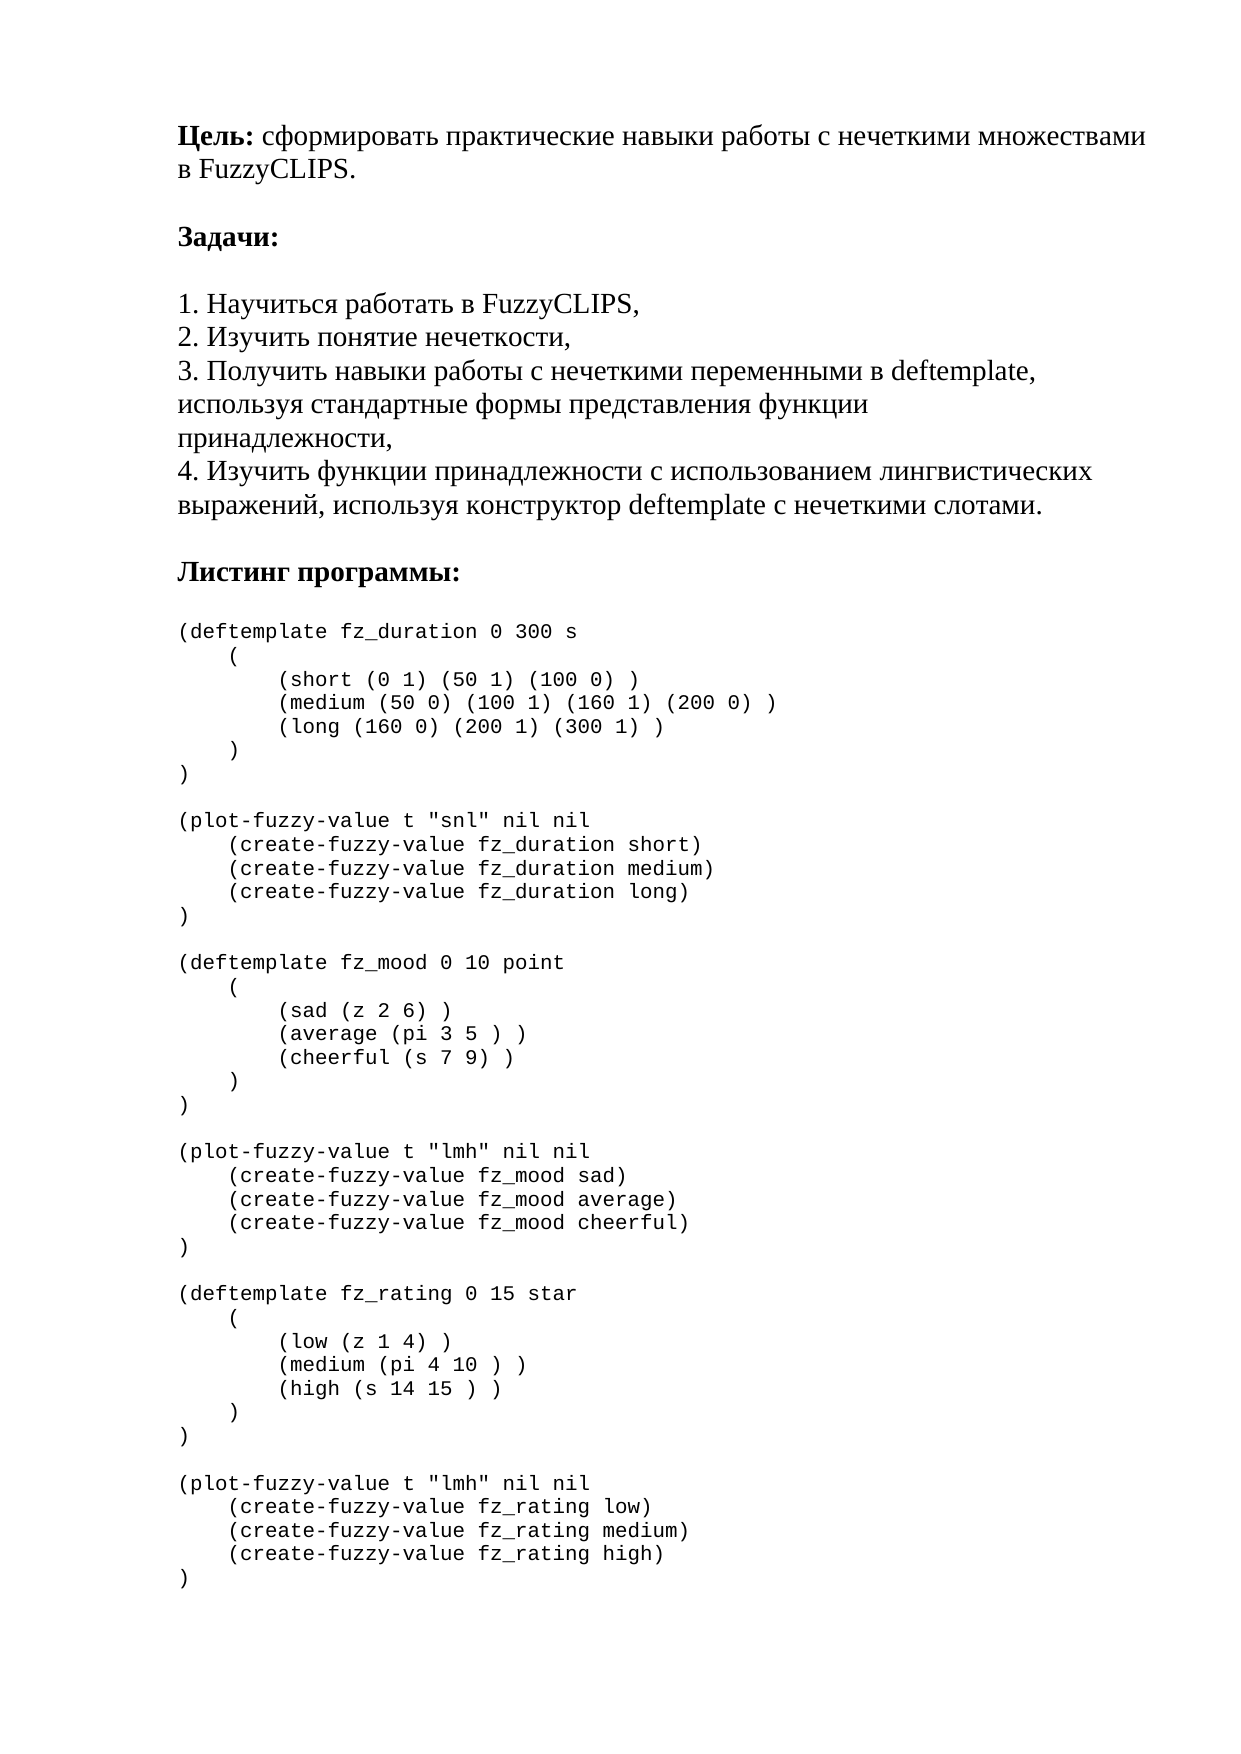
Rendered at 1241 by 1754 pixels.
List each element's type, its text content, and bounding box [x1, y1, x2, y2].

text ) [177, 1236, 1152, 1260]
text ) [177, 1402, 1152, 1425]
text (create-fuzzy-value fz_rating low) [177, 1496, 1152, 1520]
text выражений, используя конструктор deftemplate с нечеткими слотами. [177, 487, 1152, 521]
text (create-fuzzy-value fz_duration long) [177, 881, 1152, 905]
text ) [177, 1425, 1152, 1449]
text (create-fuzzy-value fz_rating high) [177, 1543, 1152, 1567]
text ) [177, 763, 1152, 787]
text (create-fuzzy-value fz_duration short) [177, 834, 1152, 858]
text (average (pi 3 5 ) ) [177, 1023, 1152, 1047]
text ) [177, 905, 1152, 929]
text (deftemplate fz_mood 0 10 point [177, 952, 1152, 976]
text (sad (z 2 6) ) [177, 999, 1152, 1023]
text 4. Изучить функции принадлежности с использованием лингвистических [177, 453, 1152, 487]
text (plot-fuzzy-value t "lmh" nil nil [177, 1141, 1152, 1165]
text (low (z 1 4) ) [177, 1331, 1152, 1354]
text ( [177, 645, 1152, 668]
text (plot-fuzzy-value t "lmh" nil nil [177, 1472, 1152, 1496]
text Цель: сформировать практические навыки работы с нечеткими множествами в FuzzyCLIPS. [177, 118, 1152, 185]
text 2. Изучить понятие нечеткости, [177, 319, 1152, 353]
text используя стандартные формы представления функции [177, 386, 1152, 420]
text (medium (pi 4 10 ) ) [177, 1354, 1152, 1378]
text (create-fuzzy-value fz_duration medium) [177, 858, 1152, 881]
text (short (0 1) (50 1) (100 0) ) [177, 668, 1152, 692]
text (cheerful (s 7 9) ) [177, 1047, 1152, 1071]
text Листинг программы: [177, 554, 1152, 588]
text ( [177, 1307, 1152, 1331]
text (deftemplate fz_rating 0 15 star [177, 1283, 1152, 1307]
text (create-fuzzy-value fz_mood average) [177, 1189, 1152, 1212]
text 3. Получить навыки работы с нечеткими переменными в deftemplate, [177, 353, 1152, 386]
text ) [177, 1071, 1152, 1094]
text (create-fuzzy-value fz_mood sad) [177, 1165, 1152, 1189]
text (high (s 14 15 ) ) [177, 1378, 1152, 1402]
text принадлежности, [177, 420, 1152, 453]
text (create-fuzzy-value fz_mood cheerful) [177, 1212, 1152, 1236]
text (long (160 0) (200 1) (300 1) ) [177, 716, 1152, 739]
text ( [177, 976, 1152, 999]
text ) [177, 1567, 1152, 1591]
text (create-fuzzy-value fz_rating medium) [177, 1520, 1152, 1543]
text (medium (50 0) (100 1) (160 1) (200 0) ) [177, 692, 1152, 716]
text Задачи: [177, 219, 1152, 252]
text (plot-fuzzy-value t "snl" nil nil [177, 810, 1152, 834]
text ) [177, 1094, 1152, 1118]
text ) [177, 739, 1152, 763]
text 1. Научиться работать в FuzzyCLIPS, [177, 286, 1152, 319]
text (deftemplate fz_duration 0 300 s [177, 621, 1152, 645]
